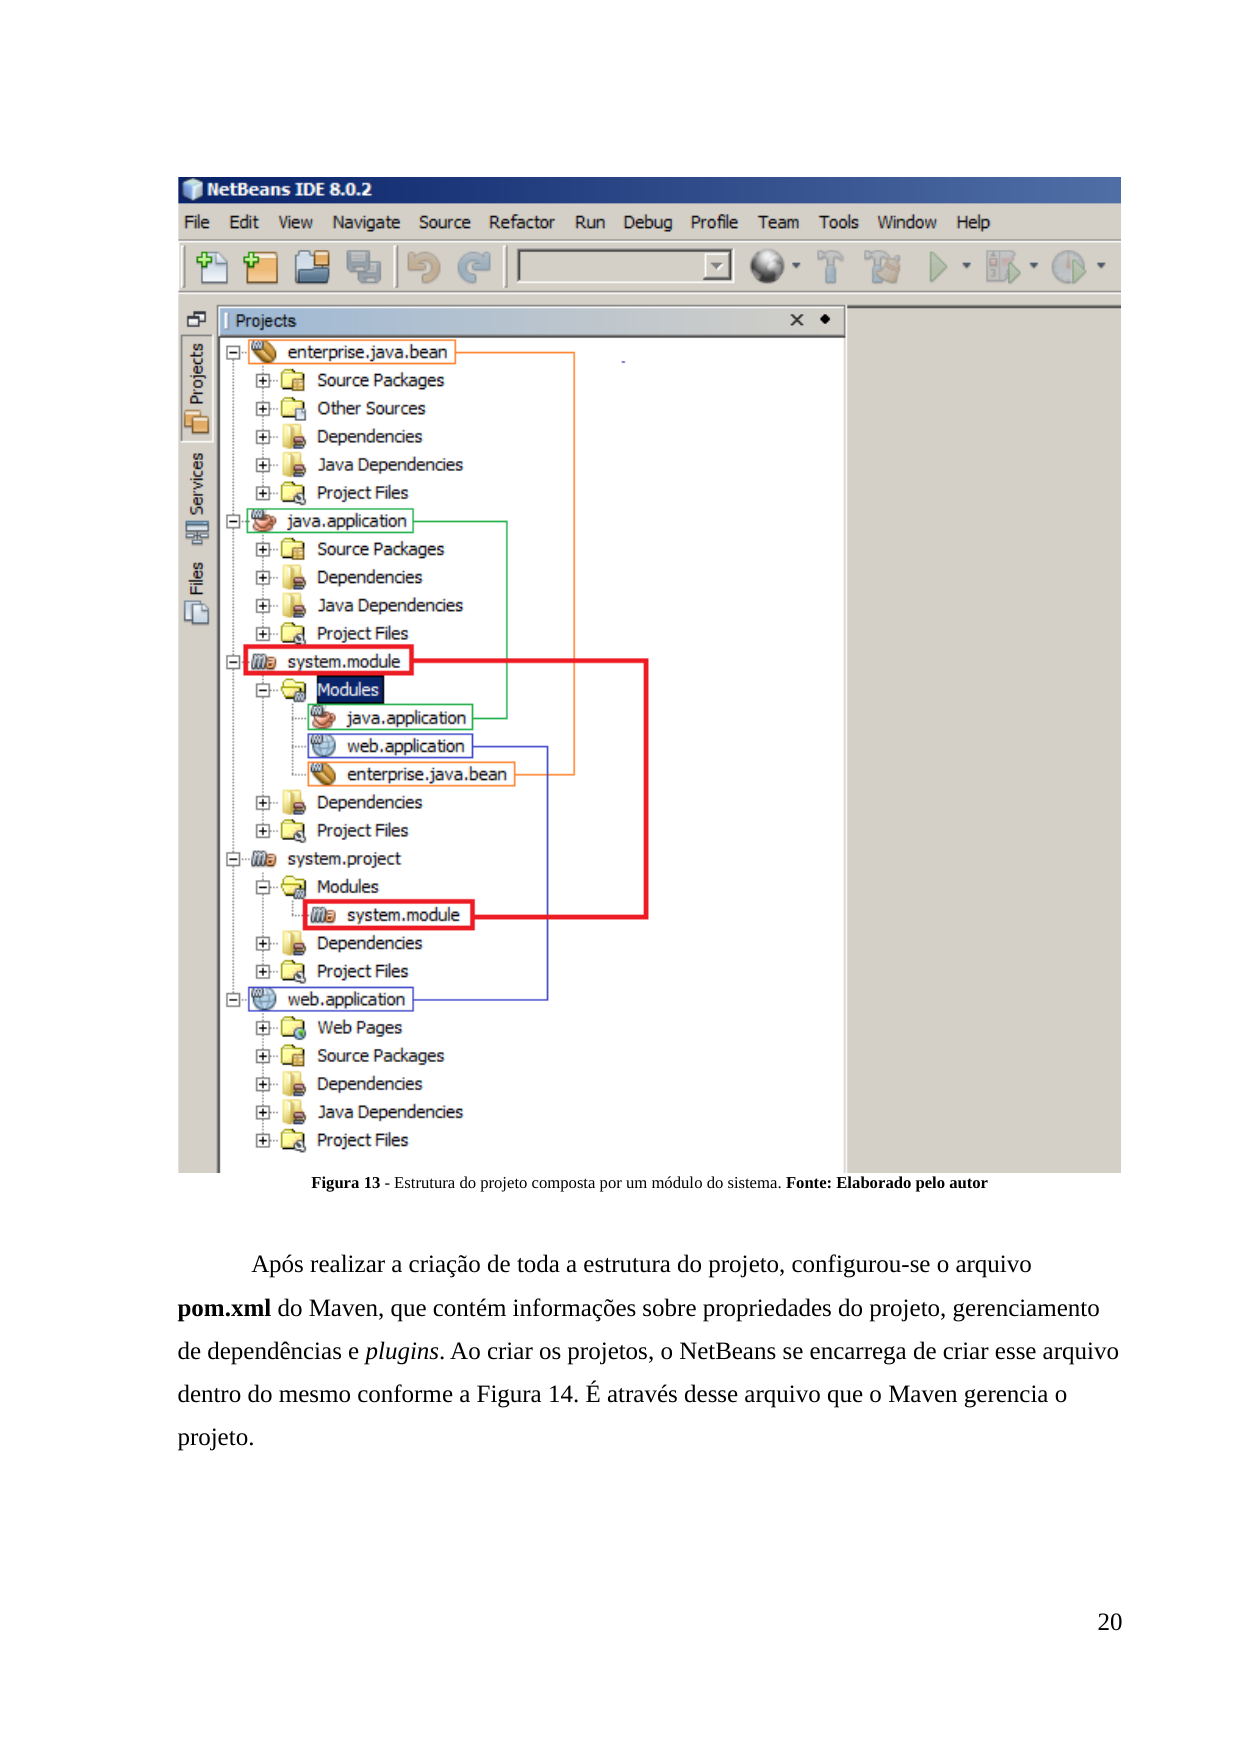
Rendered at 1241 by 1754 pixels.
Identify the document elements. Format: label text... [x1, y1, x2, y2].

text Após realizar a criação de toda a estrutura do projeto, configurou-se o arquivo pom.xml do Maven, que contém informações sobre propriedades do projeto, gerenciamento de dependências e plugins. Ao criar os projetos, o NetBeans se encarrega de criar esse arquivo dentro do mesmo conforme a Figura 14. É através desse arquivo que o Maven gerencia o projeto. [177, 1249, 1122, 1451]
text Figura 13 - Estrutura do projeto composta por um módulo do sistema. Fonte: Elaborado pelo autor [178, 1173, 1121, 1192]
picture [178, 177, 1121, 1173]
